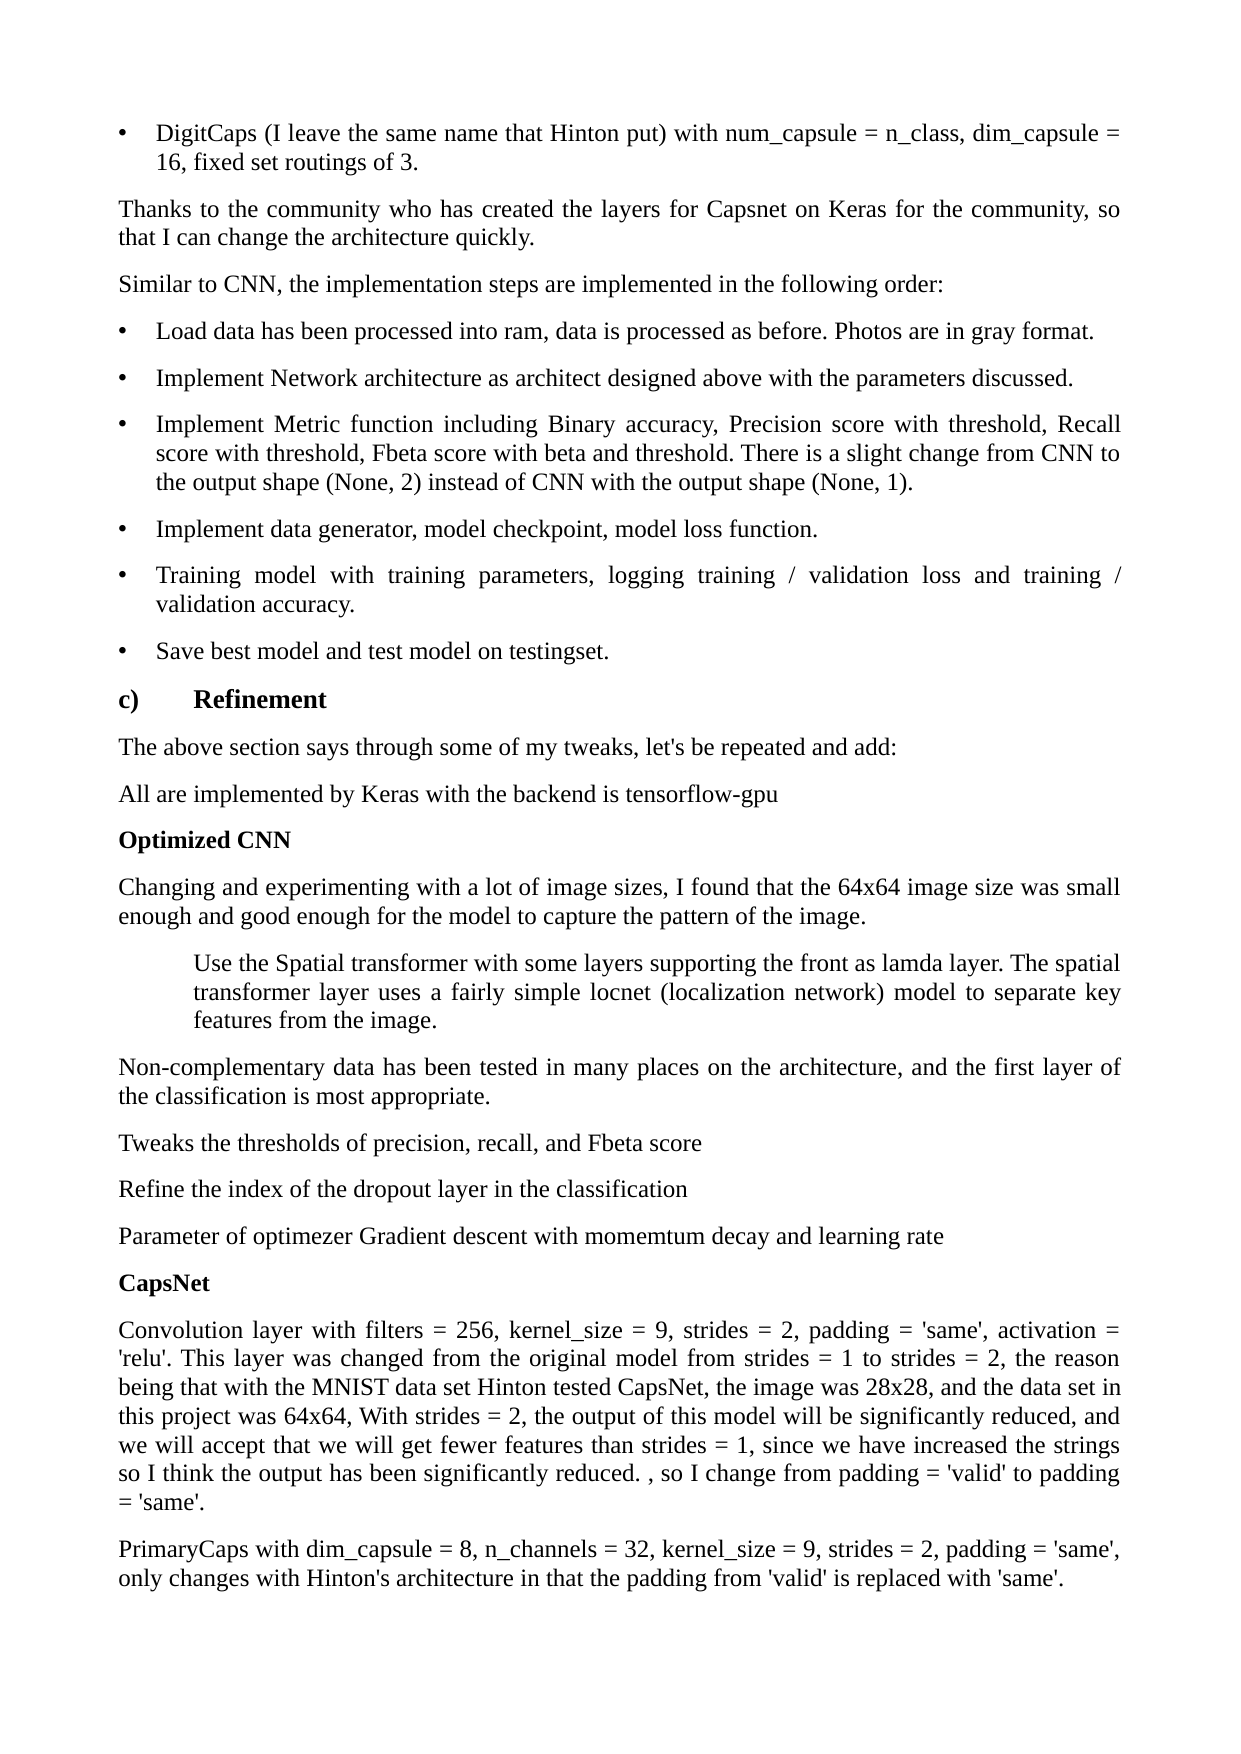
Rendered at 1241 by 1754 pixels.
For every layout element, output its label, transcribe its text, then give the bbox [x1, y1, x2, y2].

list Save best model and test model on testingset. [118, 636, 1122, 665]
list CapsNet [118, 1268, 1122, 1297]
list Convolution layer with filters = 256, kernel_size = 9, strides = 2, padding = 'same', activation = 'relu'. This layer was changed from the original model from strides = 1 to strides = 2, the reason being that with the MNIST data set Hinton tested CapsNet, the image was 28x28, and the data set in this project was 64x64, With strides = 2, the output of this model will be significantly reduced, and we will accept that we will get fewer features than strides = 1, since we have increased the strings so I think the output has been significantly reduced. , so I change from padding = 'valid' to padding = 'same'. [118, 1315, 1122, 1516]
list Non-complementary data has been tested in many places on the architecture, and the first layer of the classification is most appropriate. [118, 1052, 1122, 1109]
list All are implemented by Keras with the backend is tensorflow-gpu [118, 779, 1122, 807]
list The above section says through some of my tweaks, let's be repeated and add: [118, 732, 1122, 761]
list Changing and experimenting with a lot of image sizes, I found that the 64x64 image size was small enough and good enough for the model to capture the pattern of the image. [118, 872, 1122, 930]
text Thanks to the community who has created the layers for Capsnet on Keras for the community, so that I can change the architecture quickly. [118, 194, 1122, 251]
list Tweaks the thresholds of precision, recall, and Fbeta score [118, 1128, 1122, 1156]
list Refine the index of the dropout layer in the classification [118, 1174, 1122, 1203]
list DigitCaps (I leave the same name that Hinton put) with num_capsule = n_class, dim_capsule = 16, fixed set routings of 3. [118, 118, 1122, 176]
list Use the Spatial transformer with some layers supporting the front as lamda layer. The spatial transformer layer uses a fairly simple locnet (localization network) model to separate key features from the image. [156, 948, 1122, 1034]
list Refinement [118, 683, 1122, 714]
list Implement Network architecture as architect designed above with the parameters discussed. [118, 363, 1122, 391]
list Optimized CNN [118, 826, 1122, 854]
list Implement data generator, model checkpoint, model loss function. [118, 514, 1122, 542]
text Similar to CNN, the implementation steps are implemented in the following order: [118, 269, 1122, 298]
list Parameter of optimezer Gradient descent with momemtum decay and learning rate [118, 1221, 1122, 1250]
list PrimaryCaps with dim_capsule = 8, n_channels = 32, kernel_size = 9, strides = 2, padding = 'same', only changes with Hinton's architecture in that the padding from 'valid' is replaced with 'same'. [118, 1534, 1122, 1591]
list Load data has been processed into ram, data is processed as before. Photos are in gray format. [118, 316, 1122, 345]
list Training model with training parameters, logging training / validation loss and training / validation accuracy. [118, 561, 1122, 618]
list Implement Metric function including Binary accuracy, Precision score with threshold, Recall score with threshold, Fbeta score with beta and threshold. There is a slight change from CNN to the output shape (None, 2) instead of CNN with the output shape (None, 1). [118, 409, 1122, 496]
